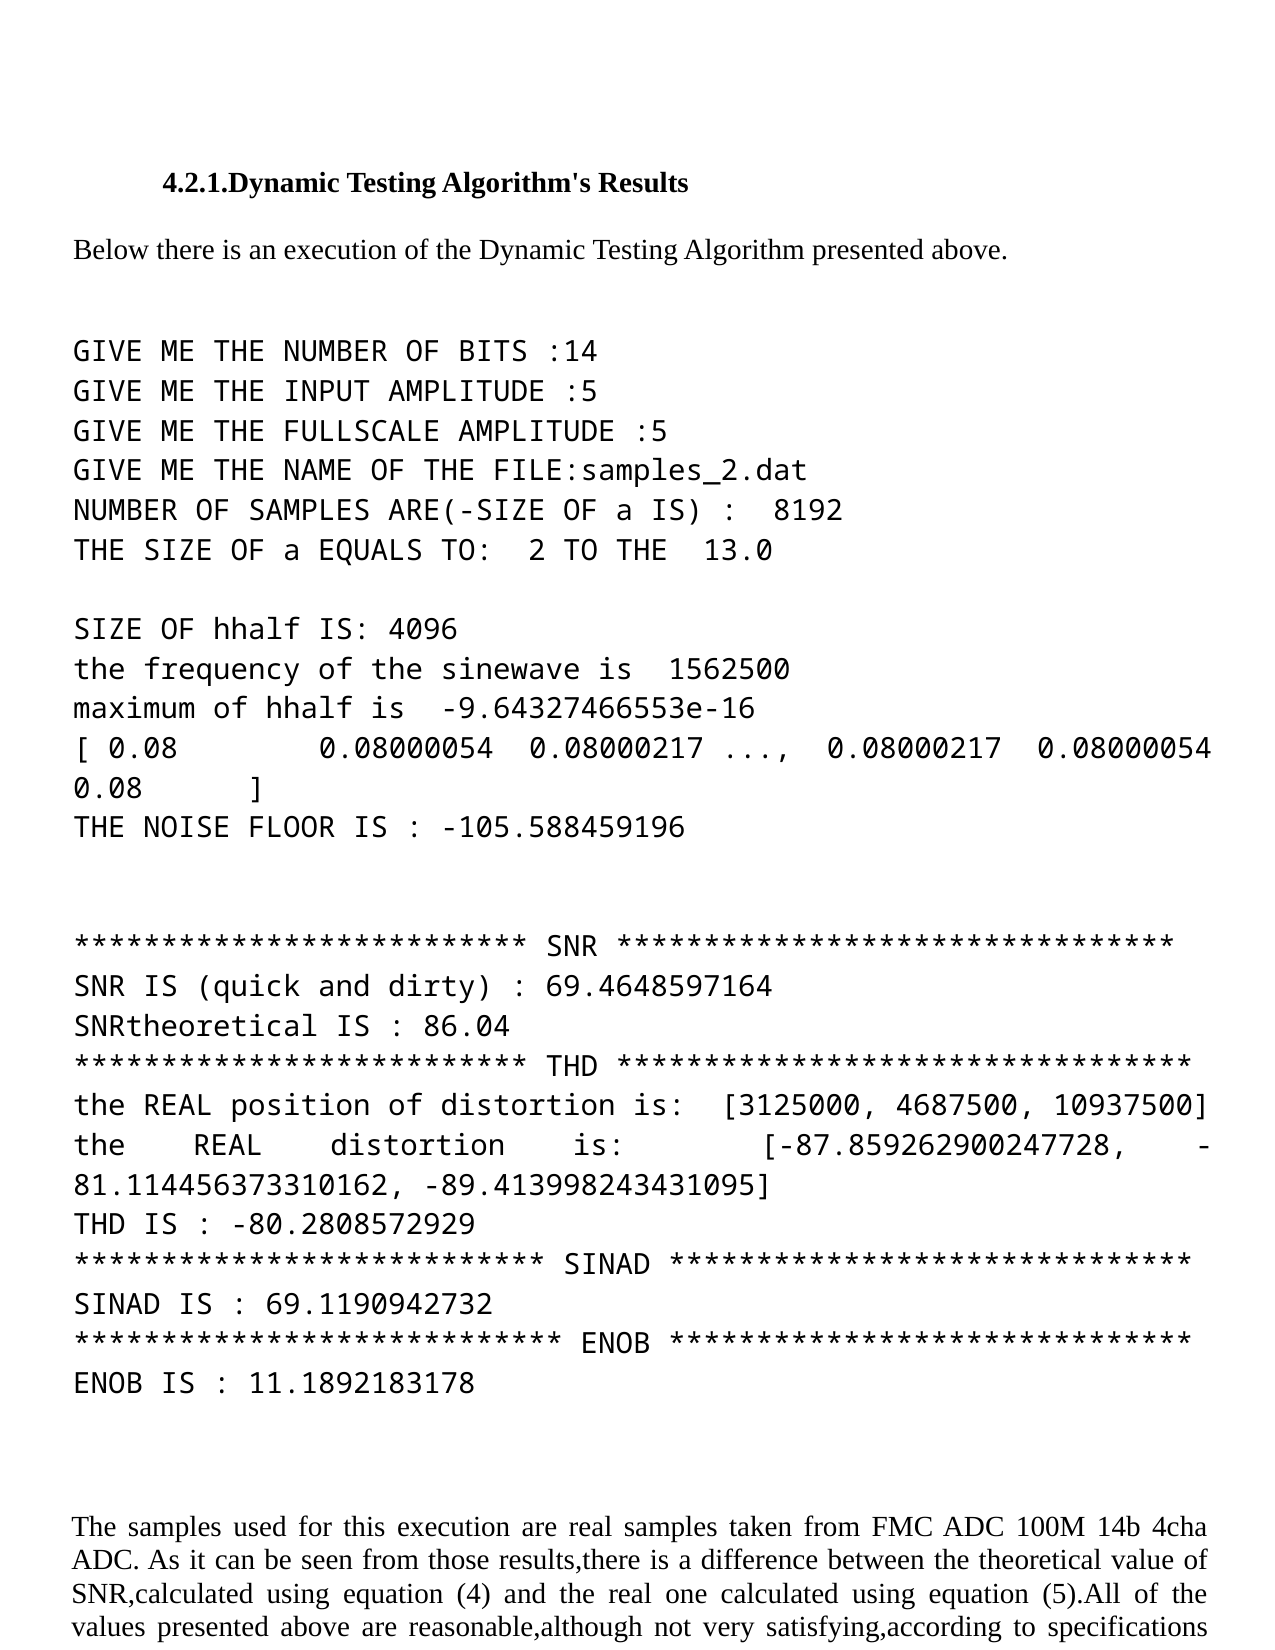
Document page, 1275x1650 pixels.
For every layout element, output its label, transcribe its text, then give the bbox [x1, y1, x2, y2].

text ************************** SNR ******************************** [73, 926, 1213, 965]
text the REAL position of distortion is: [3125000, 4687500, 10937500] [73, 1084, 1213, 1124]
text The samples used for this execution are real samples taken from FMC ADC 100M 14b 4cha ADC. As it can be seen from those results,there is a difference between the theoretical value of SNR,calculated using equation (4) and the real one calculated using equation (5).All of the values presented above are reasonable,although not very satisfying,according to specifications [71, 1509, 1209, 1643]
text SNRtheoretical IS : 86.04 [73, 1005, 1213, 1045]
text GIVE ME THE NUMBER OF BITS :14 [73, 330, 1213, 370]
text 4.2.1.Dynamic Testing Algorithm's Results [75, 165, 1157, 198]
text GIVE ME THE NAME OF THE FILE:samples_2.dat [73, 449, 1213, 489]
text Below there is an execution of the Dynamic Testing Algorithm presented above. [73, 232, 1213, 266]
text NUMBER OF SAMPLES ARE(-SIZE OF a IS) : 8192 [73, 489, 1213, 529]
text GIVE ME THE FULLSCALE AMPLITUDE :5 [73, 410, 1213, 449]
text SINAD IS : 69.1190942732 [73, 1283, 1213, 1323]
text ************************** THD ********************************* [73, 1045, 1213, 1084]
text [ 0.08 0.08000054 0.08000217 ..., 0.08000217 0.08000054 0.08 ] [73, 727, 1213, 807]
text *************************** SINAD ****************************** [73, 1243, 1213, 1283]
text GIVE ME THE INPUT AMPLITUDE :5 [73, 370, 1213, 410]
text maximum of hhalf is -9.64327466553e-16 [73, 688, 1213, 727]
text SNR IS (quick and dirty) : 69.4648597164 [73, 965, 1213, 1005]
text THE NOISE FLOOR IS : -105.588459196 [73, 807, 1213, 846]
text SIZE OF hhalf IS: 4096 [73, 608, 1213, 648]
text THE SIZE OF a EQUALS TO: 2 TO THE 13.0 [73, 529, 1213, 568]
text **************************** ENOB ****************************** [73, 1323, 1213, 1362]
text ENOB IS : 11.1892183178 [73, 1362, 1213, 1402]
text the frequency of the sinewave is 1562500 [73, 648, 1213, 688]
text THD IS : -80.2808572929 [73, 1203, 1213, 1243]
text the REAL distortion is: [-87.859262900247728, -81.114456373310162, -89.413998243431095] [73, 1124, 1213, 1203]
